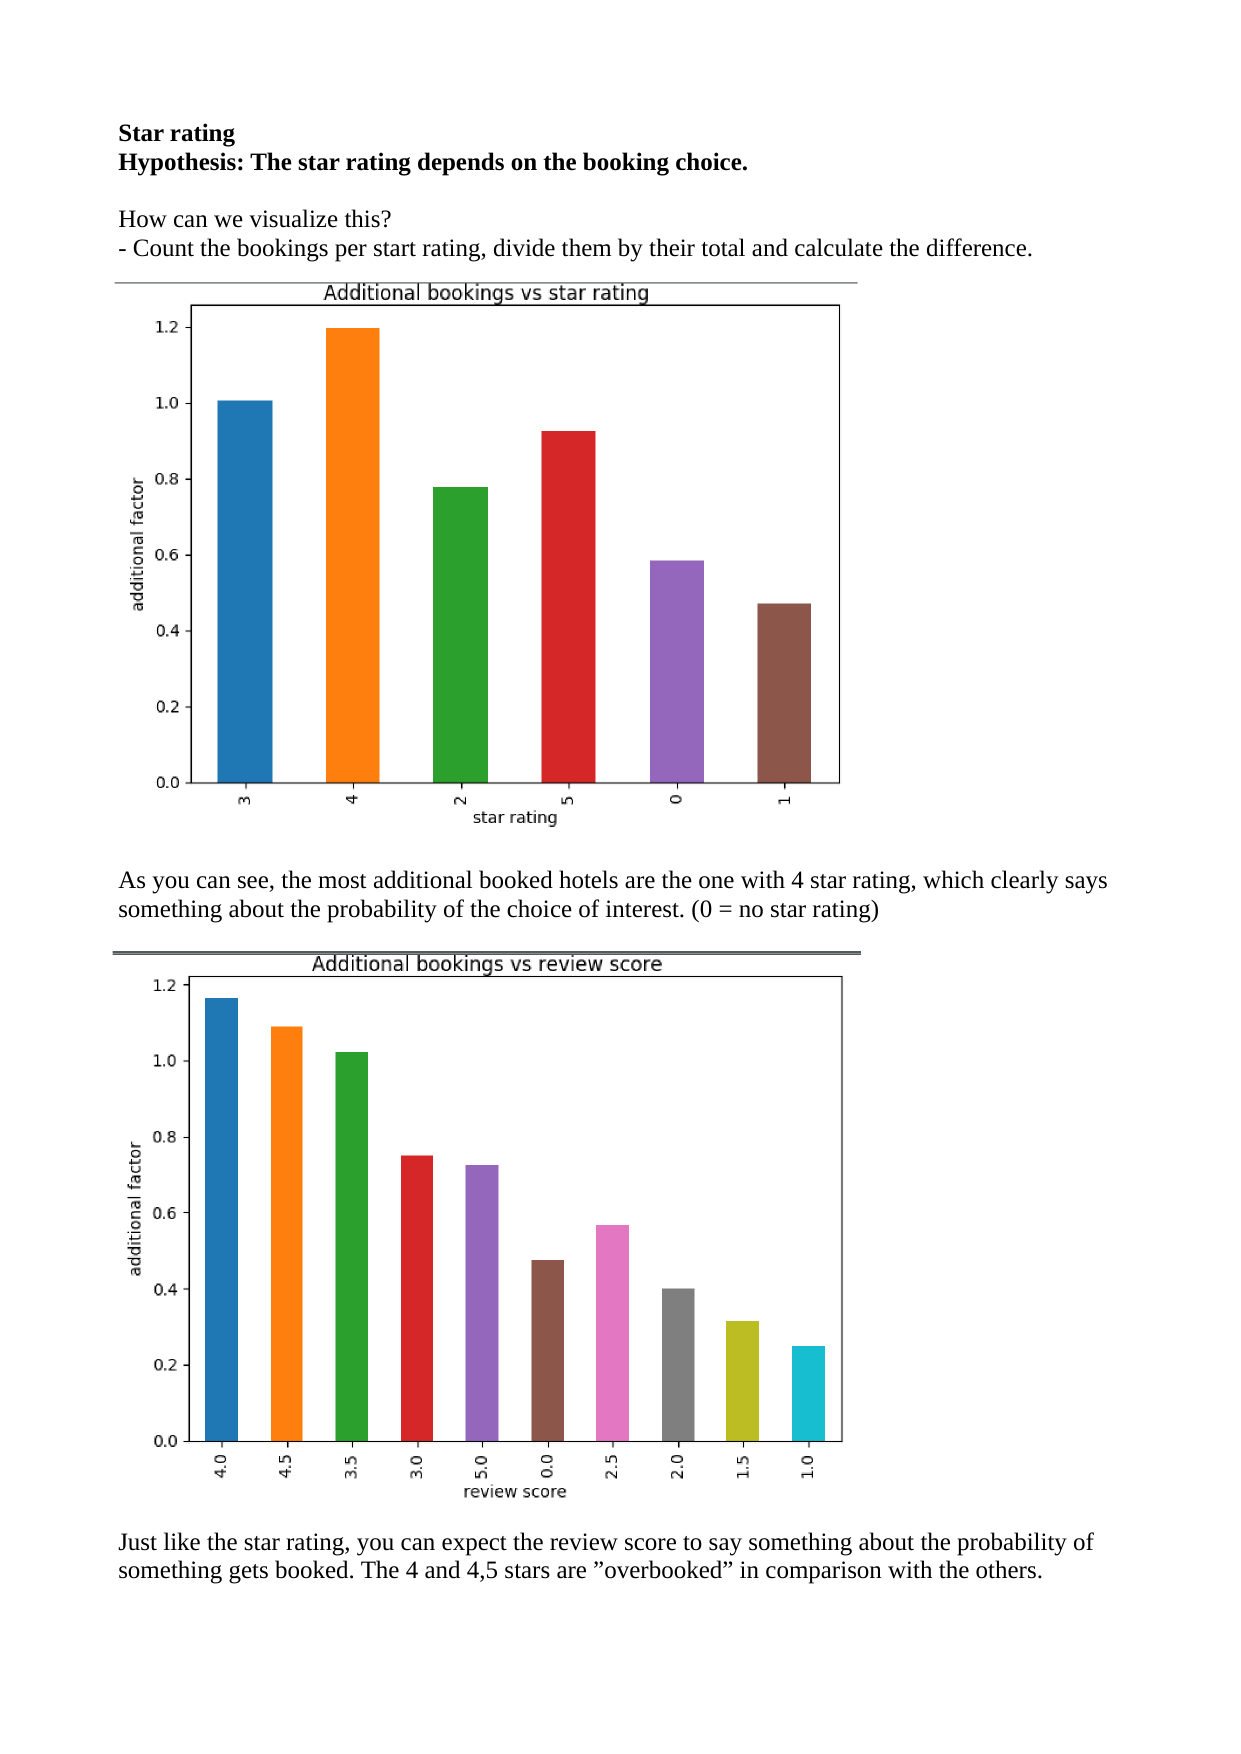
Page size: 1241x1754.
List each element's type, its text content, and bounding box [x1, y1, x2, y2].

text Just like the star rating, you can expect the review score to say something about the probability of something gets booked. The 4 and 4,5 stars are ”overbooked” in comparison with the others. [118, 1527, 1122, 1584]
text How can we visualize this? [118, 204, 1122, 233]
text As you can see, the most additional booked hotels are the one with 4 star rating, which clearly says something about the probability of the choice of interest. (0 = no star rating) [118, 866, 1122, 923]
text Star rating [118, 118, 1122, 147]
text - Count the bookings per start rating, divide them by their total and calculate the difference. [118, 233, 1122, 262]
picture [112, 951, 861, 1517]
picture [114, 282, 858, 844]
text Hypothesis: The star rating depends on the booking choice. [118, 147, 1122, 176]
